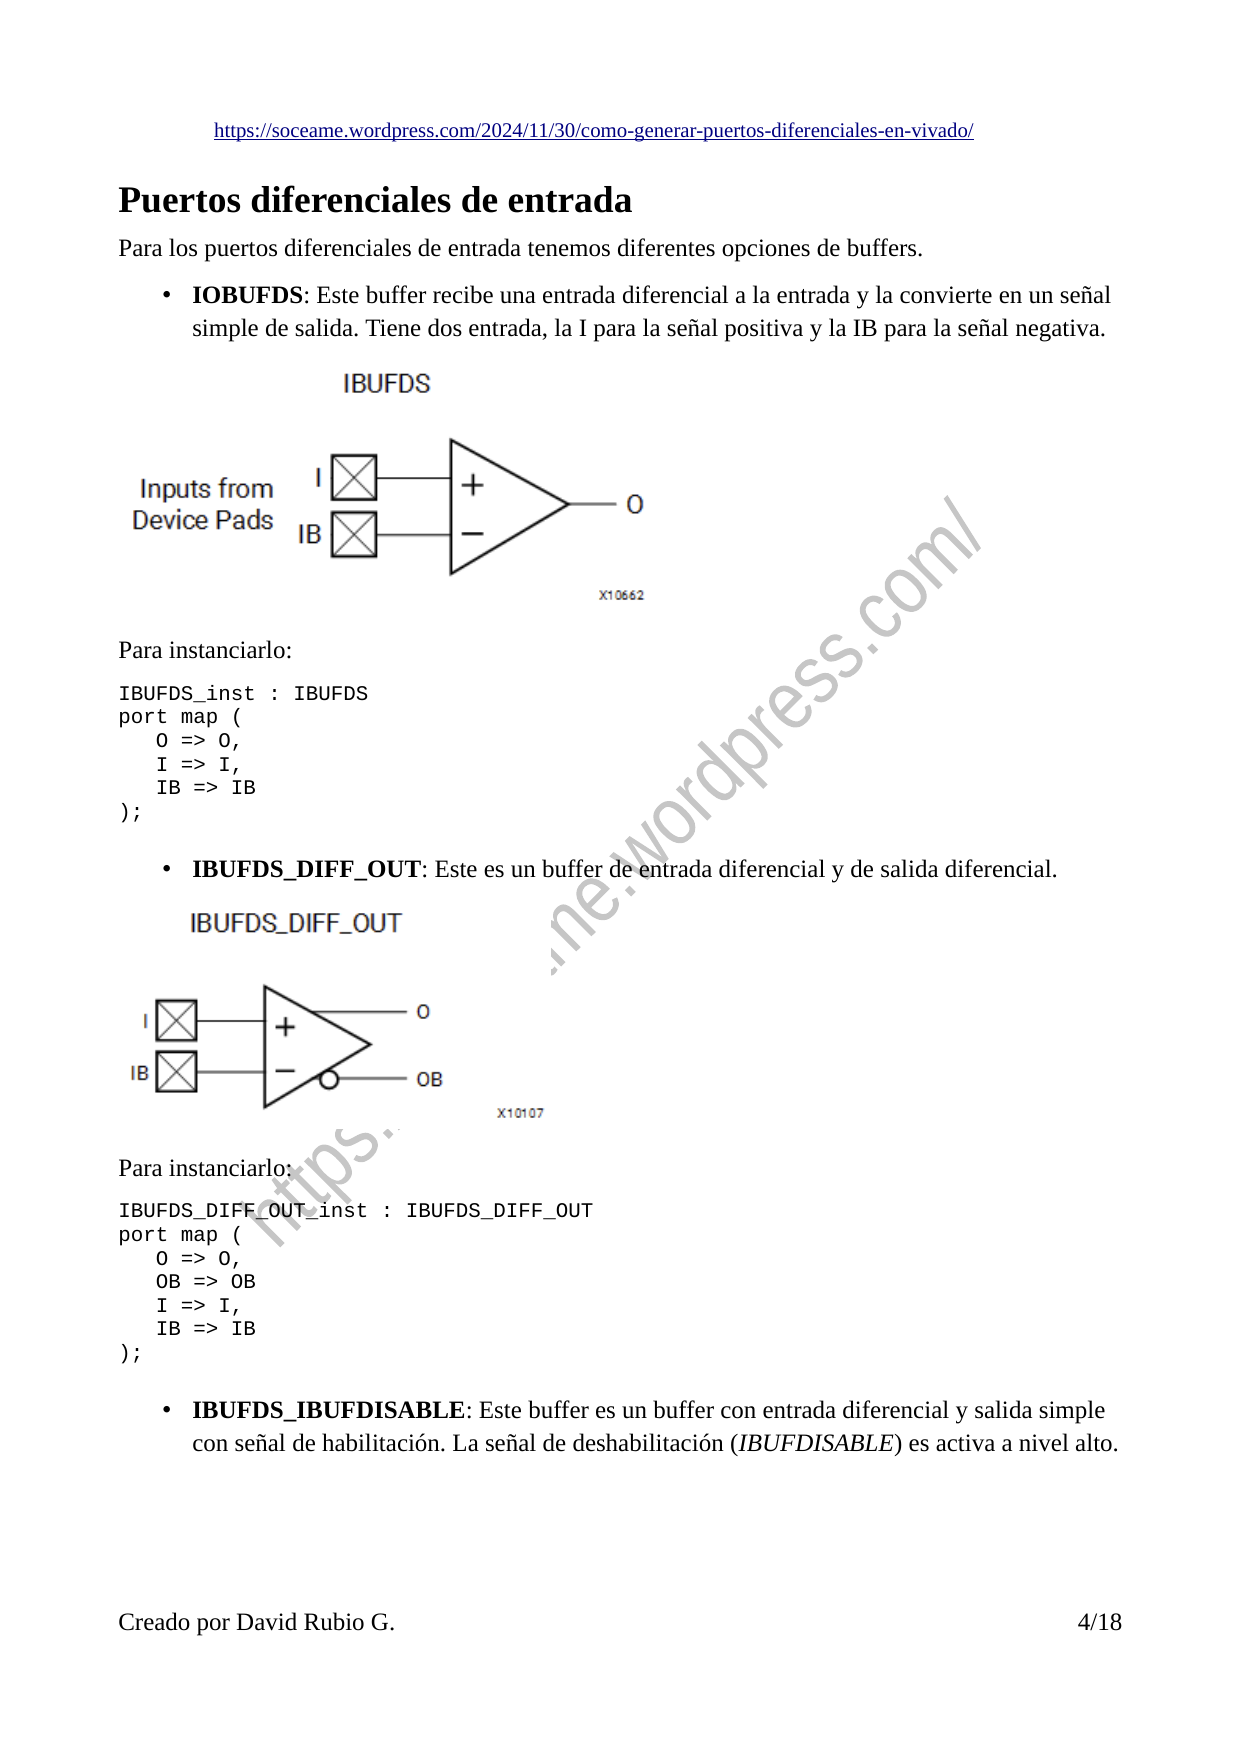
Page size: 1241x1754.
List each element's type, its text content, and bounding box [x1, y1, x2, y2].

text ); [118, 1342, 1122, 1366]
text IB => IB [118, 777, 686, 801]
text [717, 754, 750, 777]
list IBUFDS_IBUFDISABLE: Este buffer es un buffer con entrada diferencial y salida simple con señal de habilitación. La señal de deshabilitación (IBUFDISABLE) es activa a nivel alto. [162, 1395, 1122, 1457]
text [761, 706, 1122, 730]
text [754, 754, 1122, 777]
picture [118, 361, 659, 611]
text OB => OB [118, 1271, 1122, 1295]
text IBUFDS_DIFF_OUT_inst : IBUFDS_DIFF_OUT [118, 1200, 255, 1224]
text I => I, [118, 1295, 1122, 1318]
text I => I, [118, 754, 711, 777]
text [748, 730, 1122, 754]
text [660, 807, 688, 825]
subtitle Puertos diferenciales de entrada [118, 177, 1122, 220]
text O => O, [118, 730, 733, 754]
text [739, 754, 761, 764]
list IOBUFDS: Este buffer recibe una entrada diferencial a la entrada y la convierte en un señal simple de salida. Tiene dos entrada, la I para la señal positiva y la IB para la señal negativa. [162, 280, 1122, 342]
picture [118, 901, 551, 1129]
text [704, 765, 728, 777]
text [706, 777, 732, 793]
text IB => IB [118, 1318, 1122, 1342]
text IBUFDS_inst : IBUFDS [118, 683, 1122, 706]
text O => O, [118, 1247, 1122, 1271]
text [317, 1153, 345, 1180]
text port map ( [118, 706, 758, 730]
text IBUFDS_DIFF_OUT_inst : IBUFDS_DIFF_OUT [291, 1200, 1122, 1224]
text [826, 635, 1122, 664]
text Para instanciarlo: [118, 635, 856, 664]
text port map ( [118, 1224, 278, 1247]
text [733, 736, 760, 754]
text ); [118, 801, 664, 825]
text [675, 801, 1122, 825]
text [727, 777, 1122, 801]
text [267, 1224, 1122, 1247]
text Para los puertos diferenciales de entrada tenemos diferentes opciones de buffers. [118, 233, 1122, 261]
text [341, 1153, 1122, 1181]
list IBUFDS_DIFF_OUT: Este es un buffer de entrada diferencial y de salida diferencial. [162, 854, 1122, 883]
text Para instanciarlo: [118, 1153, 322, 1181]
text [689, 777, 722, 801]
